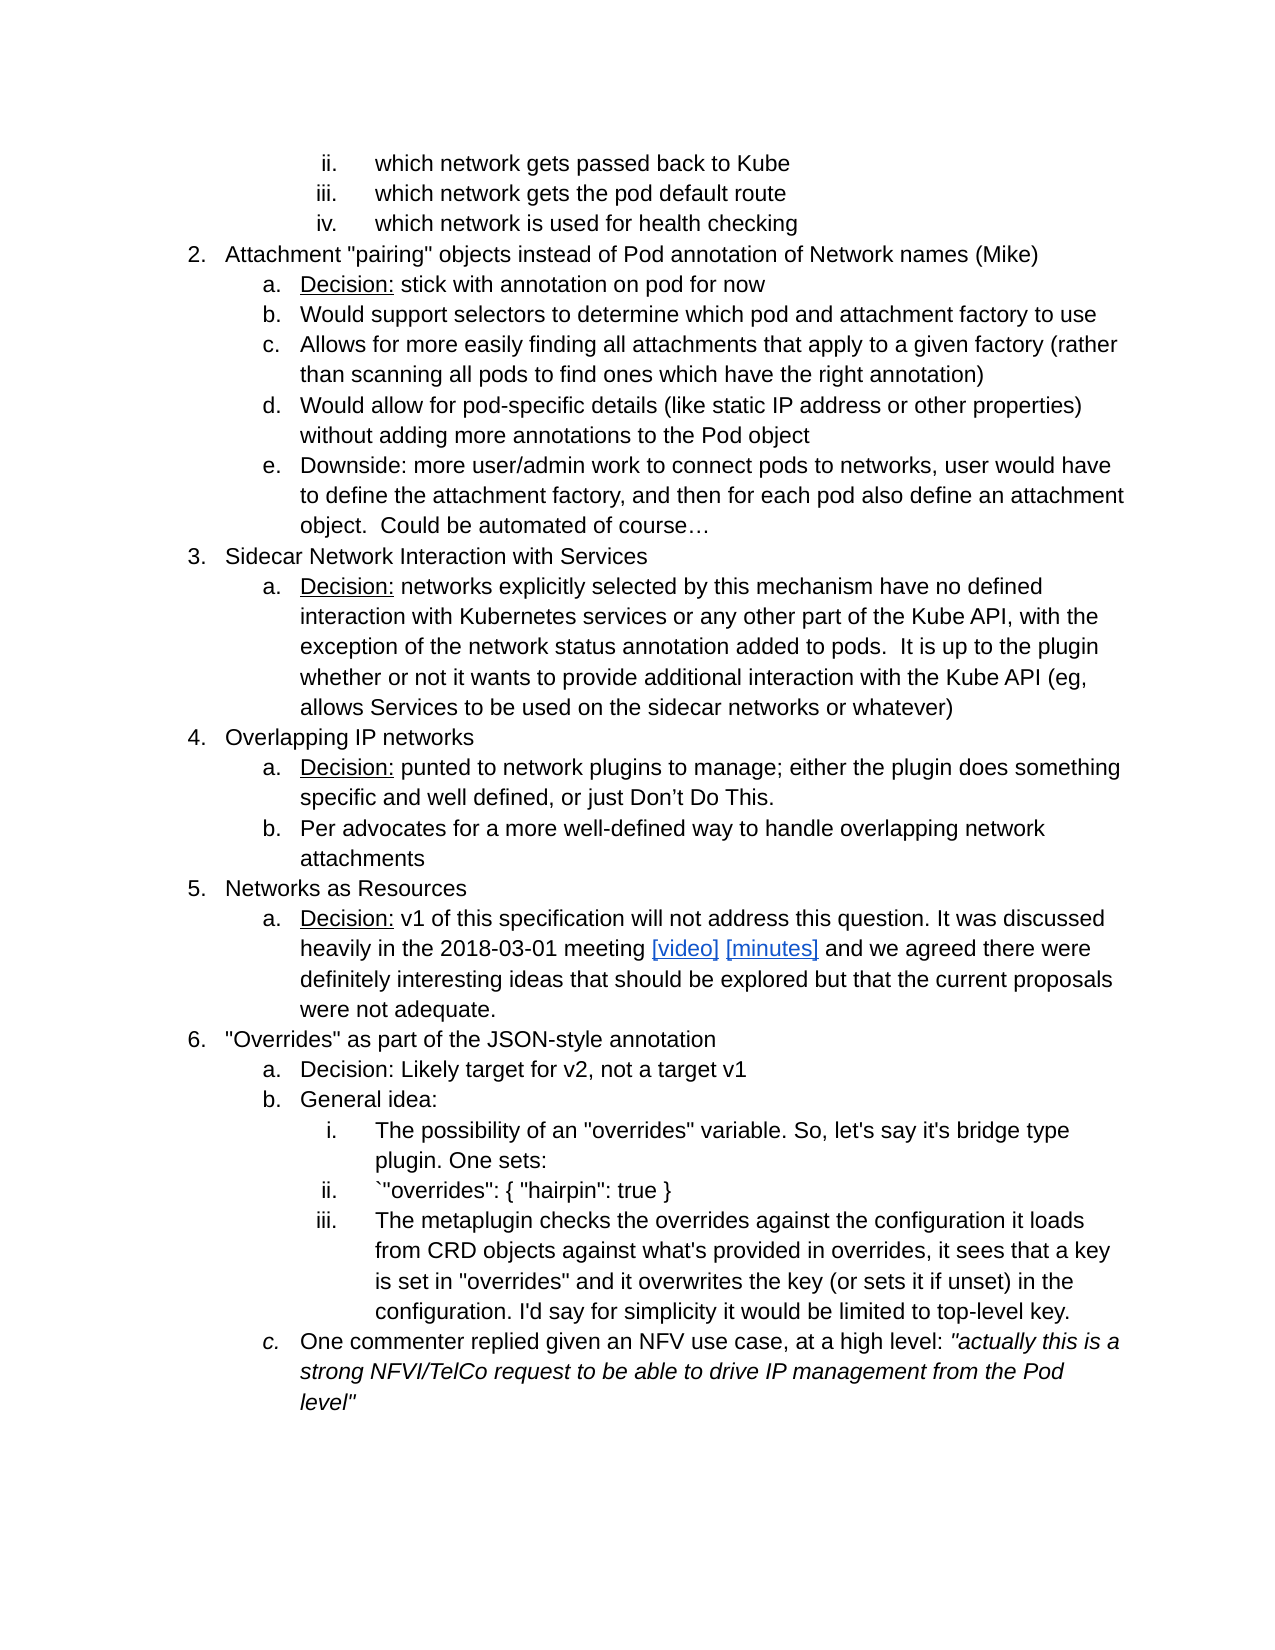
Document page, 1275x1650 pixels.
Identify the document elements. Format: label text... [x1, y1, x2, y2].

list Per advocates for a more well-defined way to handle overlapping network attachments [262, 814, 1125, 871]
list Allows for more easily finding all attachments that apply to a given factory (rather than scanning all pods to find ones which have the right annotation) [262, 331, 1125, 388]
list Decision: punted to network plugins to manage; either the plugin does something specific and well defined, or just Don’t Do This. [262, 754, 1125, 811]
list "Overrides" as part of the JSON-style annotation [187, 1026, 1125, 1052]
list Decision: networks explicitly selected by this mechanism have no defined interaction with Kubernetes services or any other part of the Kube API, with the exception of the network status annotation added to pods. It is up to the plugin whether or not it wants to provide additional interaction with the Kube API (eg, allows Services to be used on the sidecar networks or whatever) [262, 573, 1125, 720]
list The metaplugin checks the overrides against the configuration it loads from CRD objects against what's provided in overrides, it sees that a key is set in "overrides" and it overwrites the key (or sets it if unset) in the configuration. I'd say for simplicity it would be limited to top-level key. [337, 1207, 1125, 1324]
list Attachment "pairing" objects instead of Pod annotation of Network names (Mike) [187, 241, 1125, 267]
list `"overrides": { "hairpin": true } [337, 1177, 1125, 1203]
list General idea: [262, 1086, 1125, 1113]
list Would allow for pod-specific details (like static IP address or other properties) without adding more annotations to the Pod object [262, 392, 1125, 448]
list which network gets passed back to Kube [337, 150, 1125, 176]
list Decision: stick with annotation on pod for now [262, 271, 1125, 297]
list Downside: more user/admin work to connect pods to networks, user would have to define the attachment factory, and then for each pod also define an attachment object. Could be automated of course… [262, 452, 1125, 539]
list One commenter replied given an NFV use case, at a high level: "actually this is a strong NFVI/TelCo request to be able to drive IP management from the Pod level" [262, 1328, 1125, 1415]
list which network is used for health checking [337, 210, 1125, 237]
list Networks as Resources [187, 875, 1125, 901]
list Decision: Likely target for v2, not a target v1 [262, 1056, 1125, 1083]
list Decision: v1 of this specification will not address this question. It was discussed heavily in the 2018-03-01 meeting [video] [minutes] and we agreed there were definitely interesting ideas that should be explored but that the current proposals were not adequate. [262, 905, 1125, 1022]
list Would support selectors to determine which pod and attachment factory to use [262, 301, 1125, 327]
list The possibility of an "overrides" variable. So, let's say it's bridge type plugin. One sets: [337, 1117, 1125, 1173]
list Sidecar Network Interaction with Services [187, 543, 1125, 569]
list Overlapping IP networks [187, 724, 1125, 750]
list which network gets the pod default route [337, 180, 1125, 207]
